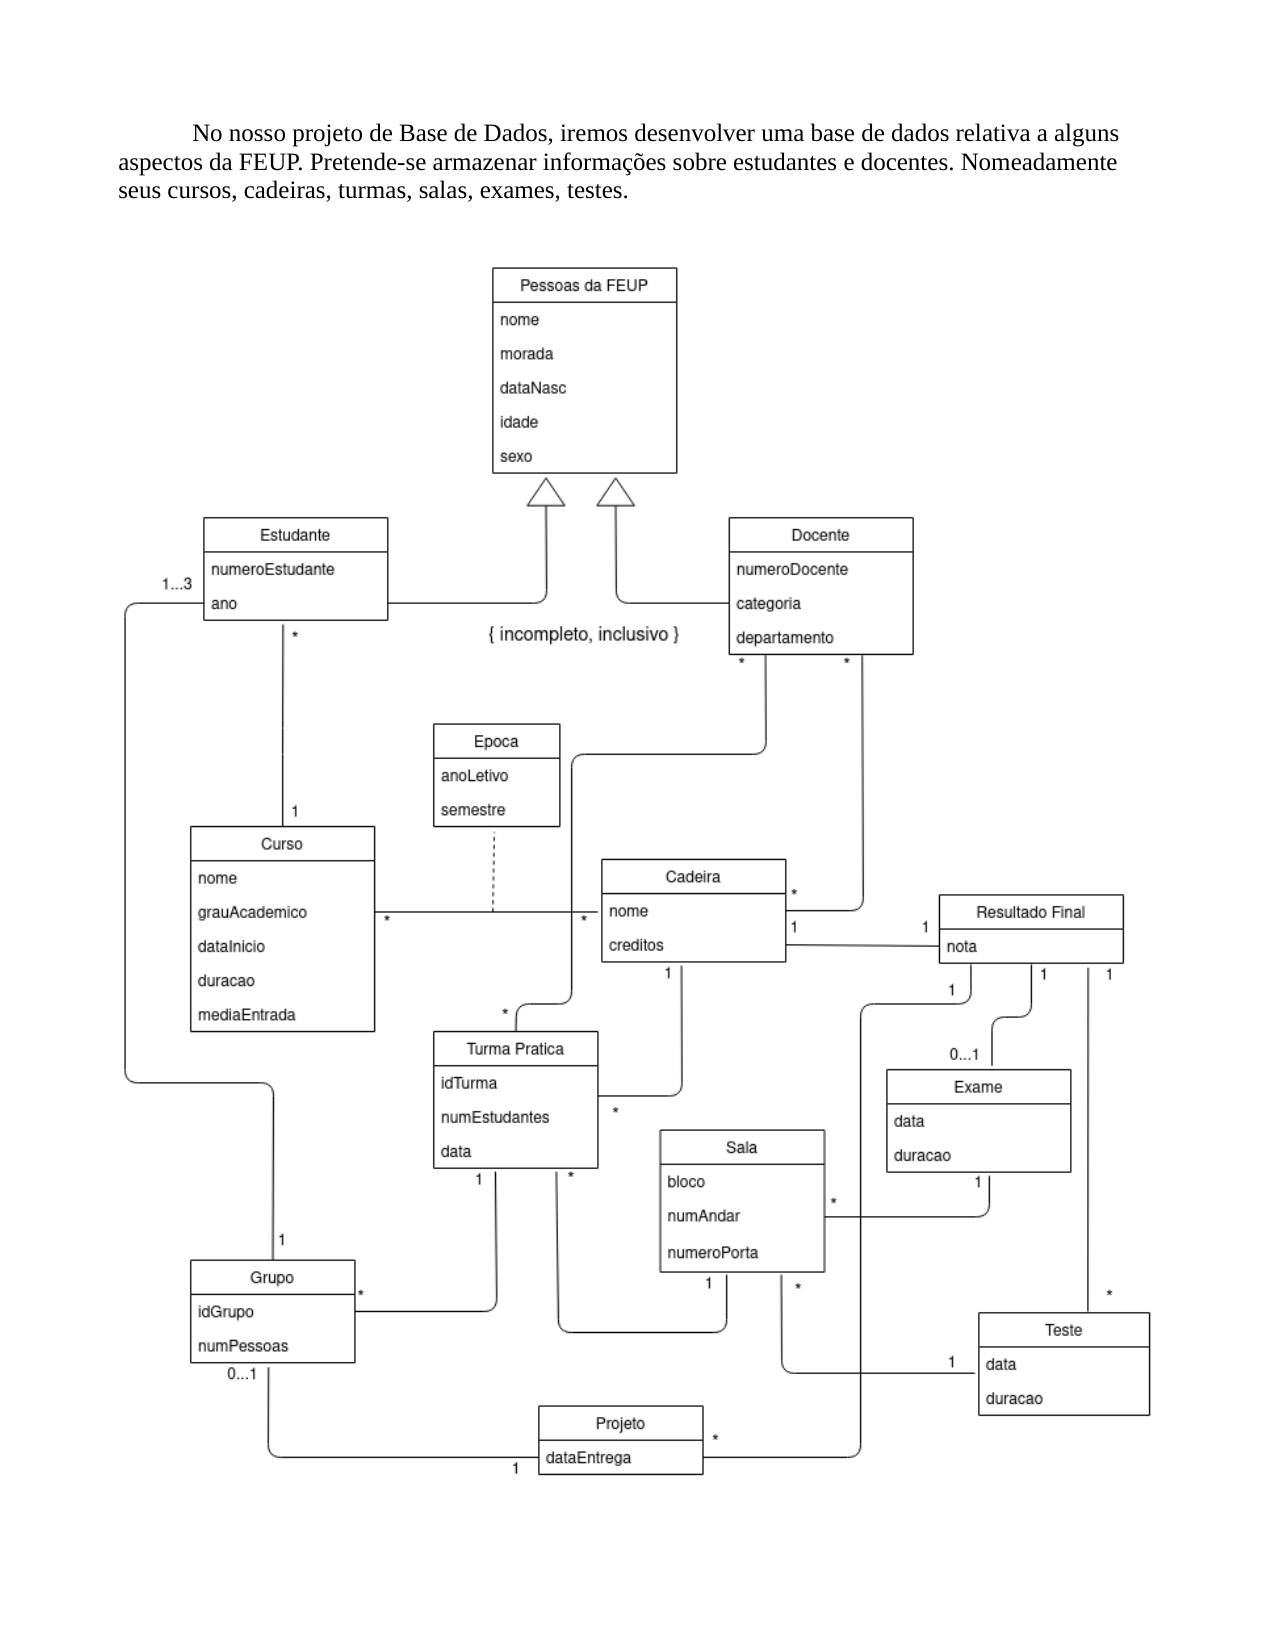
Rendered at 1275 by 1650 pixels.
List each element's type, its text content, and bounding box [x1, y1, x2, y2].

text No nosso projeto de Base de Dados, iremos desenvolver uma base de dados relativa a alguns aspectos da FEUP. Pretende-se armazenar informações sobre estudantes e docentes. Nomeadamente seus cursos, cadeiras, turmas, salas, exames, testes. [118, 118, 1157, 204]
picture [118, 261, 1157, 1491]
